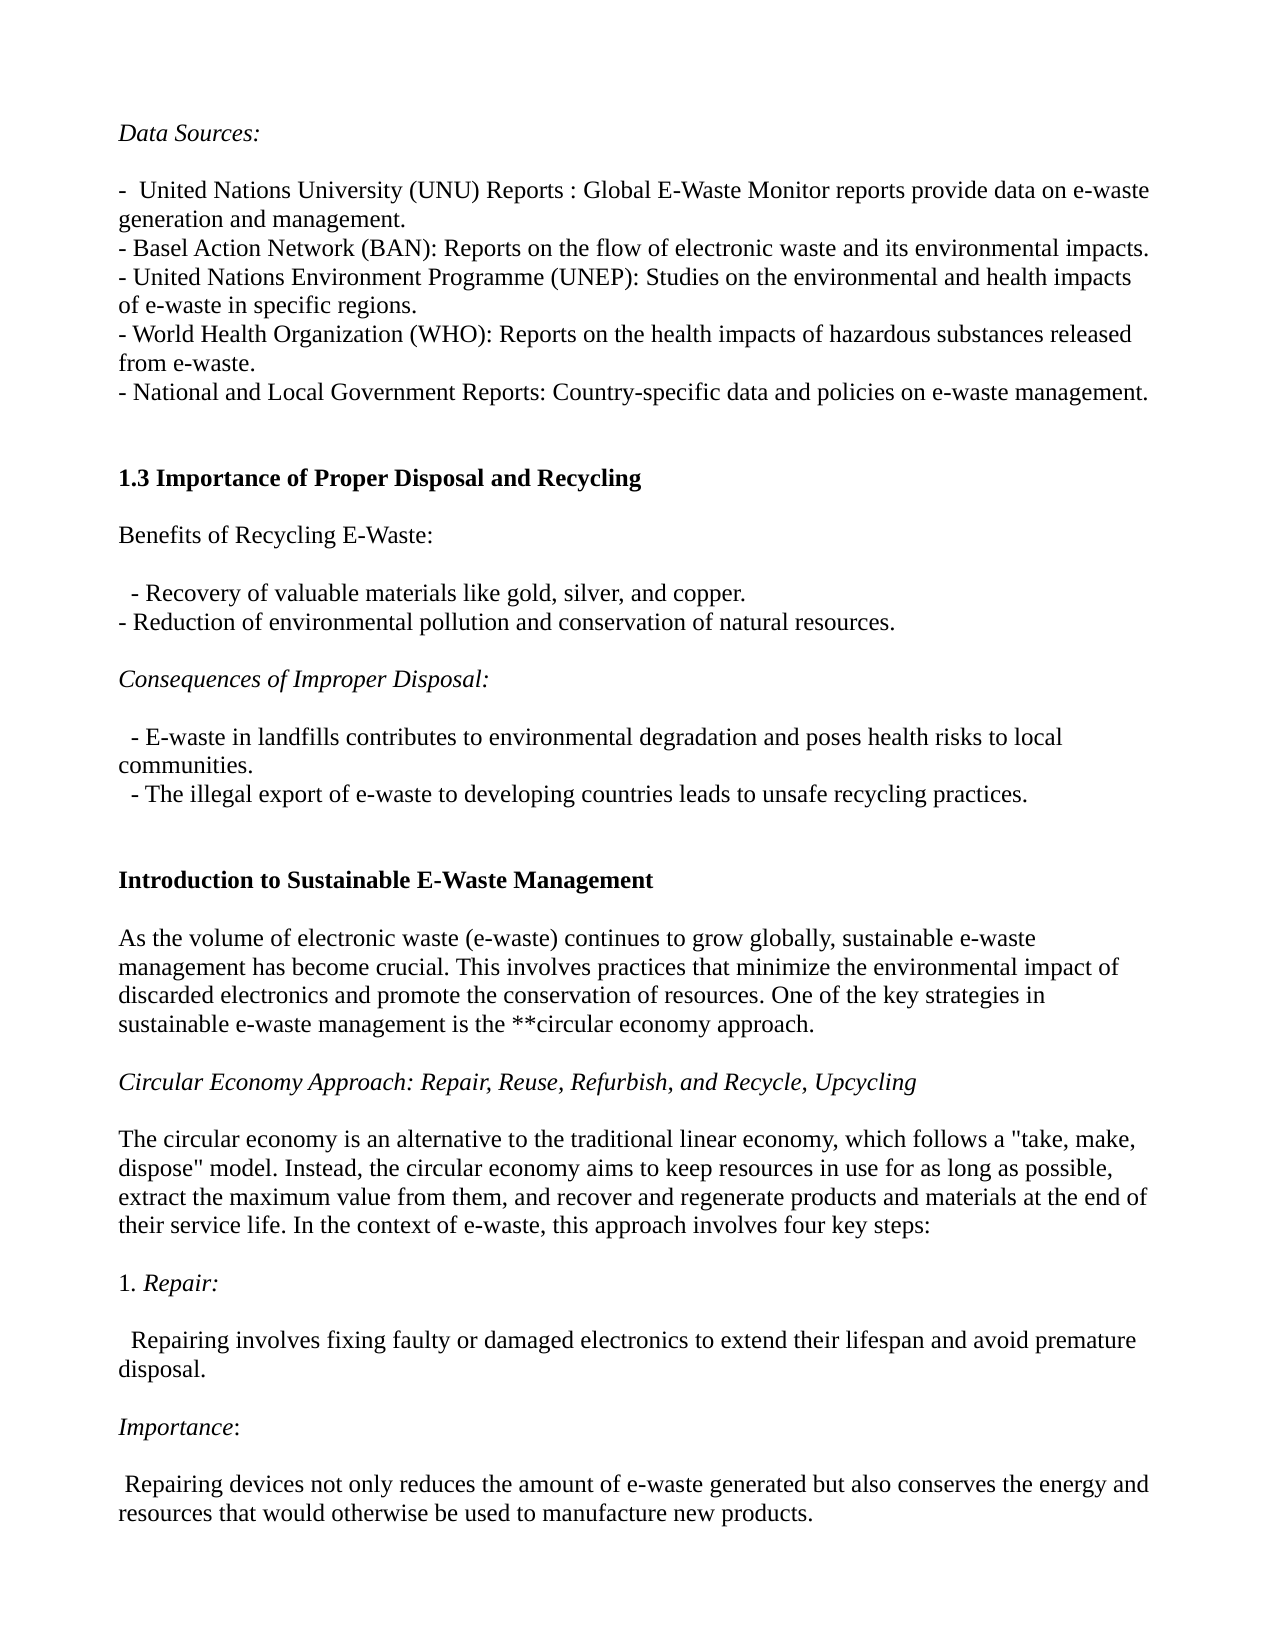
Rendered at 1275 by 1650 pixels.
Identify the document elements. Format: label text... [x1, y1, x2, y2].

text Benefits of Recycling E-Waste: [118, 521, 1157, 549]
text - Basel Action Network (BAN): Reports on the flow of electronic waste and its environmental impacts. [118, 233, 1157, 262]
text The circular economy is an alternative to the traditional linear economy, which follows a "take, make, dispose" model. Instead, the circular economy aims to keep resources in use for as long as possible, extract the maximum value from them, and recover and regenerate products and materials at the end of their service life. In the context of e-waste, this approach involves four key steps: [118, 1124, 1157, 1239]
text Data Sources: [118, 118, 1157, 147]
text - E-waste in landfills contributes to environmental degradation and poses health risks to local communities. [118, 722, 1157, 779]
text - Reduction of environmental pollution and conservation of natural resources. [118, 607, 1157, 636]
text Importance: [118, 1412, 1157, 1441]
text As the volume of electronic waste (e-waste) continues to grow globally, sustainable e-waste management has become crucial. This involves practices that minimize the environmental impact of discarded electronics and promote the conservation of resources. One of the key strategies in sustainable e-waste management is the **circular economy approach. [118, 923, 1157, 1038]
text Introduction to Sustainable E-Waste Management [118, 866, 1157, 894]
text 1.3 Importance of Proper Disposal and Recycling [118, 463, 1157, 492]
text Consequences of Improper Disposal: [118, 664, 1157, 693]
text - United Nations Environment Programme (UNEP): Studies on the environmental and health impacts of e-waste in specific regions. [118, 262, 1157, 319]
text Circular Economy Approach: Repair, Reuse, Refurbish, and Recycle, Upcycling [118, 1067, 1157, 1096]
text Repairing involves fixing faulty or damaged electronics to extend their lifespan and avoid premature disposal. [118, 1326, 1157, 1383]
text - United Nations University (UNU) Reports : Global E-Waste Monitor reports provide data on e-waste generation and management. [118, 176, 1157, 233]
text - The illegal export of e-waste to developing countries leads to unsafe recycling practices. [118, 779, 1157, 808]
text Repairing devices not only reduces the amount of e-waste generated but also conserves the energy and resources that would otherwise be used to manufacture new products. [118, 1469, 1157, 1527]
text 1. Repair: [118, 1268, 1157, 1297]
text - Recovery of valuable materials like gold, silver, and copper. [118, 578, 1157, 607]
text - National and Local Government Reports: Country-specific data and policies on e-waste management. [118, 377, 1157, 406]
text - World Health Organization (WHO): Reports on the health impacts of hazardous substances released from e-waste. [118, 319, 1157, 377]
